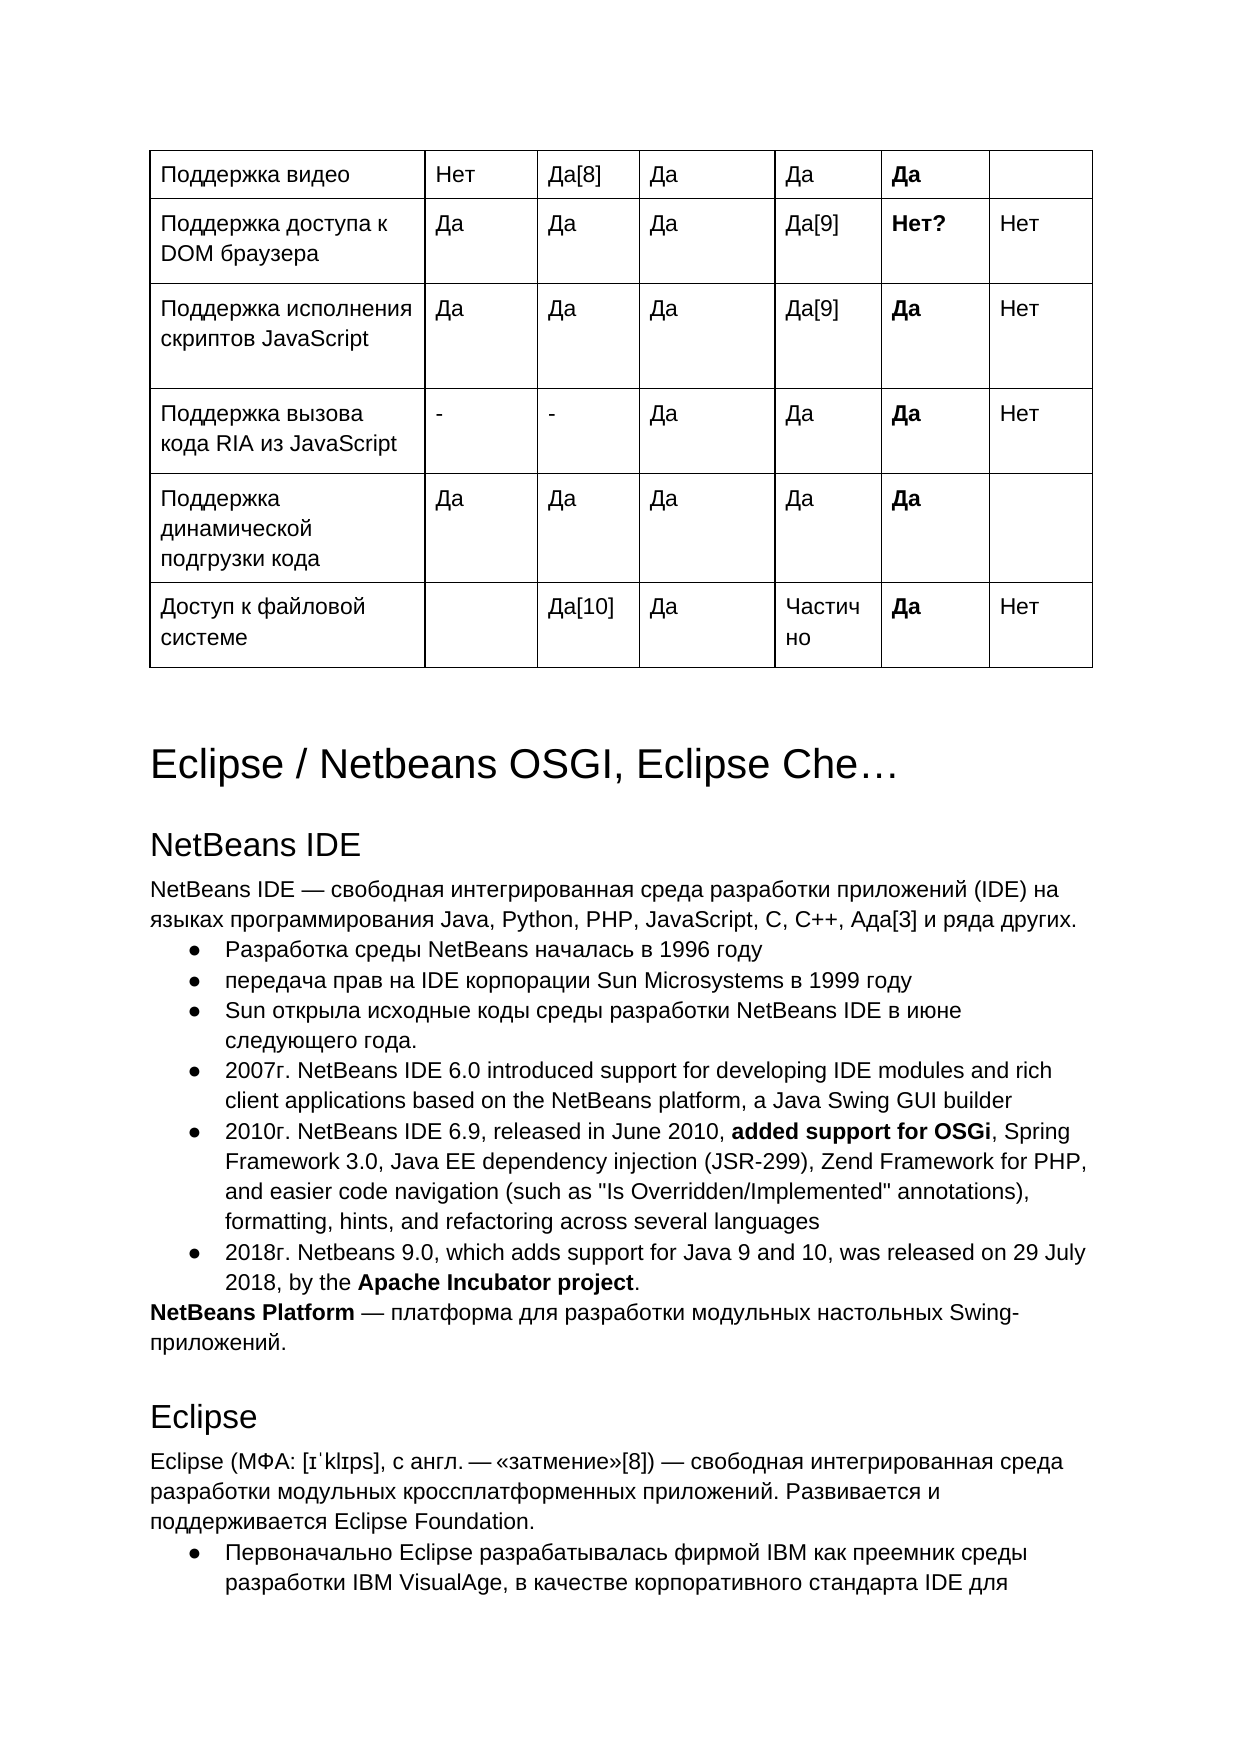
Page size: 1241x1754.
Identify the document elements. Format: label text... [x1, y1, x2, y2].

table_cell Да[10] [538, 583, 639, 667]
table_cell Поддержка исполнения скриптов JavaScript [151, 284, 424, 388]
table_cell Нет [990, 389, 1092, 473]
list Разработка среды NetBeans началась в 1996 году [187, 936, 1090, 963]
table_cell [990, 474, 1092, 582]
table_cell Нет [990, 284, 1092, 388]
table_cell Да [538, 284, 639, 388]
table_cell Да [640, 199, 774, 283]
table_cell Да[9] [776, 284, 881, 388]
list 2010г. NetBeans IDE 6.9, released in June 2010, added support for OSGi, Spring Framework 3.0, Java EE dependency injection (JSR-299), Zend Framework for PHP, and easier code navigation (such as "Is Overridden/Implemented" annotations), formatting, hints, and refactoring across several languages [187, 1118, 1090, 1235]
table_cell Да [776, 151, 881, 198]
list 2007г. NetBeans IDE 6.0 introduced support for developing IDE modules and rich client applications based on the NetBeans platform, a Java Swing GUI builder [187, 1057, 1090, 1114]
table_cell [990, 151, 1092, 198]
table_cell Да [640, 284, 774, 388]
table_cell Да [776, 474, 881, 582]
text NetBeans IDE — свободная интегрированная среда разработки приложений (IDE) на языках программирования Java, Python, PHP, JavaScript, C, C++, Ада[3] и ряда других. [150, 876, 1090, 933]
subtitle Eclipse [150, 1397, 1090, 1435]
table_cell Доступ к файловой системе [151, 583, 424, 667]
table_cell Да [882, 284, 989, 388]
text NetBeans Platform — платформа для разработки модульных настольных Swing-приложений. [150, 1299, 1090, 1356]
table_cell Да [426, 474, 537, 582]
table_cell Поддержка вызова кода RIA из JavaScript [151, 389, 424, 473]
list передача прав на IDE корпорации Sun Microsystems в 1999 году [187, 967, 1090, 993]
table_cell Да [882, 389, 989, 473]
list Sun открыла исходные коды среды разработки NetBeans IDE в июне следующего года. [187, 997, 1090, 1053]
table_cell Да [640, 389, 774, 473]
table_cell [426, 583, 537, 667]
table_cell Да [640, 583, 774, 667]
table_cell Нет [990, 199, 1092, 283]
table_cell Да [776, 389, 881, 473]
table_cell Поддержка видео [151, 151, 424, 198]
table_cell Да[8] [538, 151, 639, 198]
list Первоначально Eclipse разрабатывалась фирмой IBM как преемник среды разработки IBM VisualAge, в качестве корпоративного стандарта IDE для [187, 1538, 1090, 1595]
table_cell Частично [776, 583, 881, 667]
table_cell Да [640, 474, 774, 582]
table_cell Нет? [882, 199, 989, 283]
table_cell Да [882, 583, 989, 667]
table_cell - [426, 389, 537, 473]
table_cell Да [538, 199, 639, 283]
subtitle Eclipse / Netbeans OSGI, Eclipse Che… [150, 740, 1090, 788]
table_cell Да [640, 151, 774, 198]
table_cell Да[9] [776, 199, 881, 283]
subtitle NetBeans IDE [150, 825, 1090, 863]
table_cell - [538, 389, 639, 473]
table_cell Да [882, 474, 989, 582]
text Eclipse (МФА: [ɪˈklɪps], с англ. — «затмение»[8]) — свободная интегрированная среда разработки модульных кроссплатформенных приложений. Развивается и поддерживается Eclipse Foundation. [150, 1448, 1090, 1534]
table_cell Нет [990, 583, 1092, 667]
table_cell Да [426, 284, 537, 388]
list 2018г. Netbeans 9.0, which adds support for Java 9 and 10, was released on 29 July 2018, by the Apache Incubator project. [187, 1238, 1090, 1295]
table_cell Да [538, 474, 639, 582]
table_cell Да [882, 151, 989, 198]
table_cell Да [426, 199, 537, 283]
table_cell Поддержка доступа к DOM браузера [151, 199, 424, 283]
table_cell Поддержка динамической подгрузки кода [151, 474, 424, 582]
table_cell Нет [426, 151, 537, 198]
